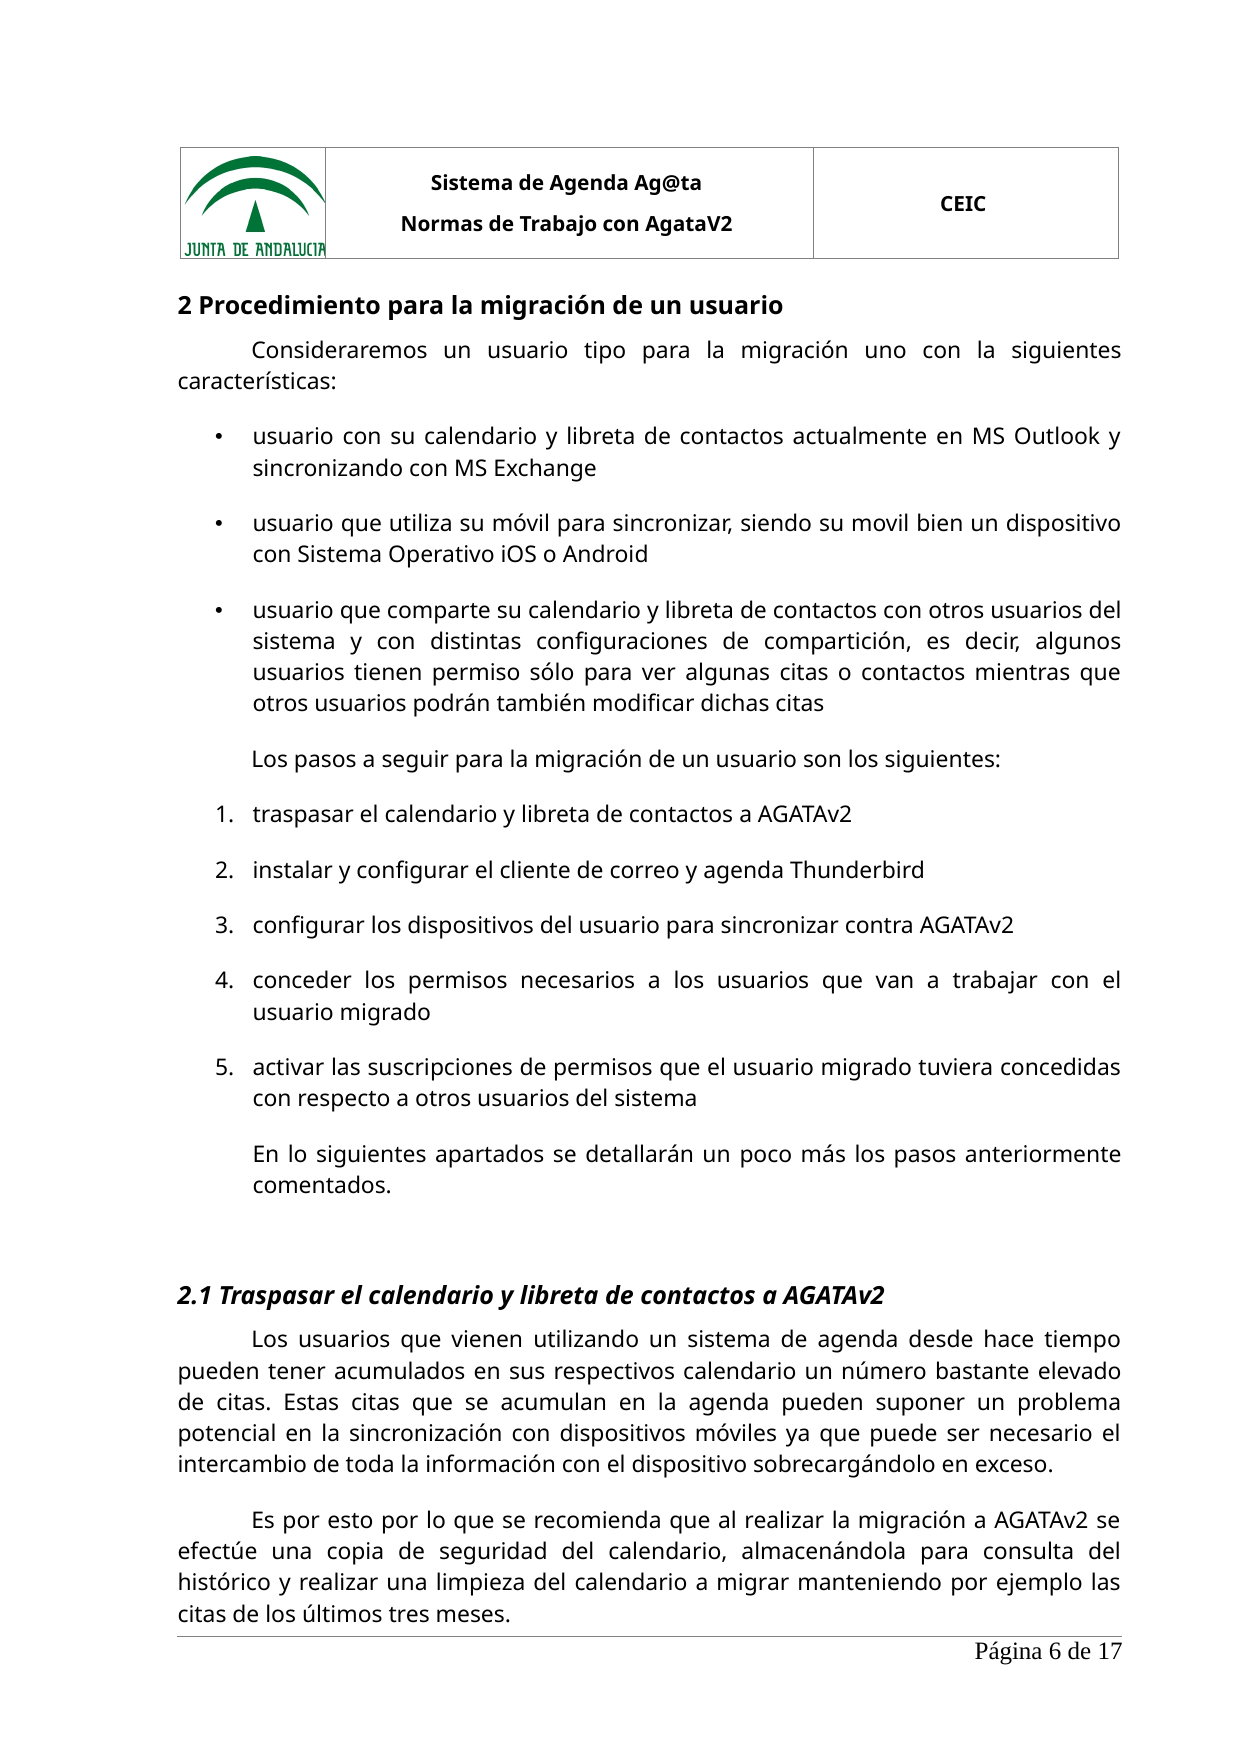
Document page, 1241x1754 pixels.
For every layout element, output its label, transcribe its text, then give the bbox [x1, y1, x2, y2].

text Es por esto por lo que se recomienda que al realizar la migración a AGATAv2 se efectúe una copia de seguridad del calendario, almacenándola para consulta del histórico y realizar una limpieza del calendario a migrar manteniendo por ejemplo las citas de los últimos tres meses. [177, 1504, 1122, 1629]
list usuario con su calendario y libreta de contactos actualmente en MS Outlook y sincronizando con MS Exchange [215, 420, 1122, 483]
list En lo siguientes apartados se detallarán un poco más los pasos anteriormente comentados. [215, 1138, 1122, 1200]
text Los pasos a seguir para la migración de un usuario son los siguientes: [177, 743, 1122, 774]
text Los usuarios que vienen utilizando un sistema de agenda desde hace tiempo pueden tener acumulados en sus respectivos calendario un número bastante elevado de citas. Estas citas que se acumulan en la agenda pueden suponer un problema potencial en la sincronización con dispositivos móviles ya que puede ser necesario el intercambio de toda la información con el dispositivo sobrecargándolo en exceso. [177, 1323, 1122, 1480]
subtitle Traspasar el calendario y libreta de contactos a AGATAv2 [177, 1278, 1122, 1312]
text Consideraremos un usuario tipo para la migración uno con la siguientes características: [177, 333, 1122, 396]
list traspasar el calendario y libreta de contactos a AGATAv2 [215, 798, 1122, 829]
list usuario que utiliza su móvil para sincronizar, siendo su movil bien un dispositivo con Sistema Operativo iOS o Android [215, 507, 1122, 569]
picture [184, 156, 325, 256]
list activar las suscripciones de permisos que el usuario migrado tuviera concedidas con respecto a otros usuarios del sistema [215, 1051, 1122, 1113]
list usuario que comparte su calendario y libreta de contactos con otros usuarios del sistema y con distintas configuraciones de compartición, es decir, algunos usuarios tienen permiso sólo para ver algunas citas o contactos mientras que otros usuarios podrán también modificar dichas citas [215, 593, 1122, 718]
list conceder los permisos necesarios a los usuarios que van a trabajar con el usuario migrado [215, 964, 1122, 1027]
subtitle Procedimiento para la migración de un usuario [177, 288, 1122, 322]
list instalar y configurar el cliente de correo y agenda Thunderbird [215, 853, 1122, 885]
list configurar los dispositivos del usuario para sincronizar contra AGATAv2 [215, 909, 1122, 940]
